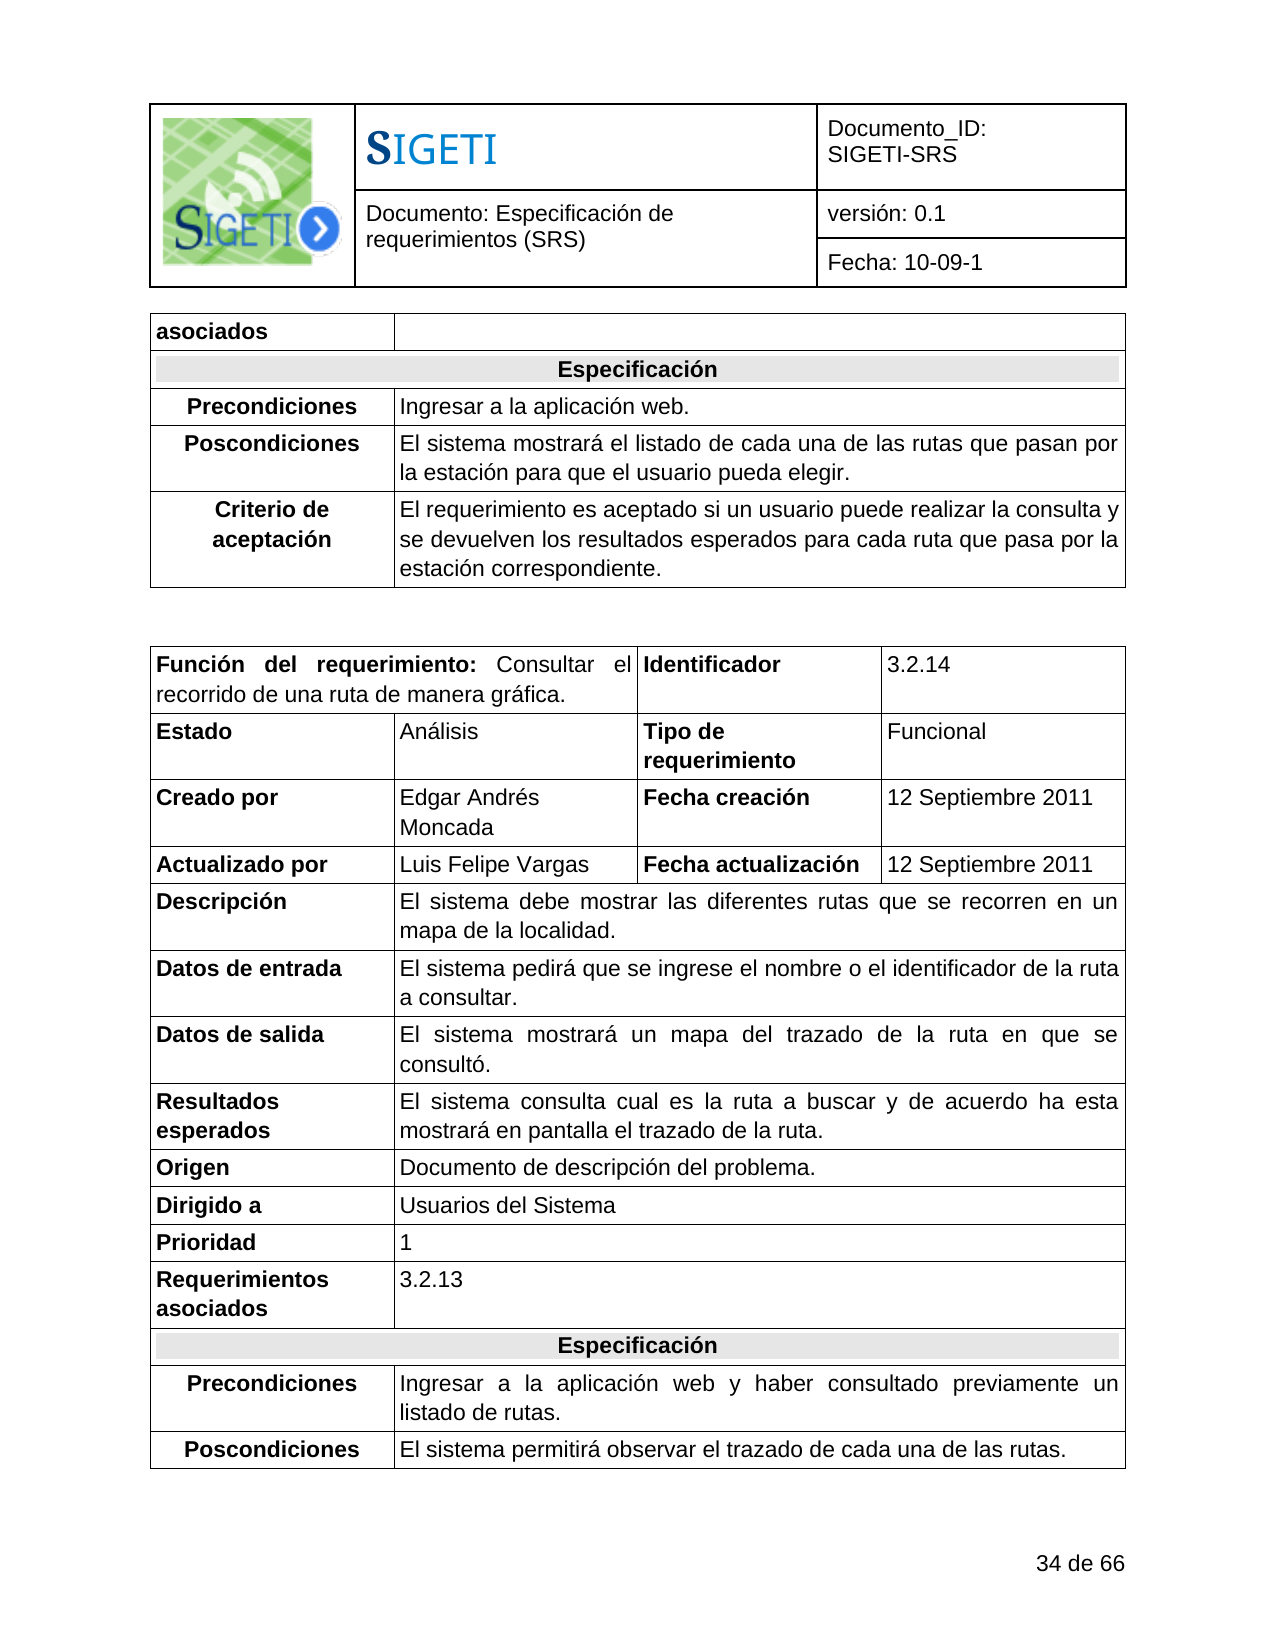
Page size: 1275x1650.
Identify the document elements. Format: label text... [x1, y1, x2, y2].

table_cell Usuarios del Sistema [395, 1187, 1125, 1224]
table_cell El requerimiento es aceptado si un usuario puede realizar la consulta y se devuelven los resultados esperados para cada ruta que pasa por la estación correspondiente. [395, 492, 1125, 587]
table_cell El sistema debe mostrar las diferentes rutas que se recorren en un mapa de la localidad. [395, 884, 1125, 949]
table_cell Creado por [151, 780, 394, 846]
table_cell El sistema mostrará el listado de cada una de las rutas que pasan por la estación para que el usuario pueda elegir. [395, 426, 1125, 491]
table_header Identificador [638, 647, 881, 713]
table_cell Ingresar a la aplicación web y haber consultado previamente un listado de rutas. [395, 1366, 1125, 1431]
table_cell 12 Septiembre 2011 [882, 780, 1125, 846]
table_cell Actualizado por [151, 847, 394, 883]
table_cell asociados [151, 314, 394, 350]
table_cell Criterio de aceptación [151, 492, 394, 587]
table_cell Poscondiciones [151, 1432, 394, 1468]
table_cell El sistema permitirá observar el trazado de cada una de las rutas. [395, 1432, 1125, 1468]
table_cell Estado [151, 714, 394, 779]
picture [162, 118, 343, 266]
table_cell El sistema mostrará un mapa del trazado de la ruta en que se consultó. [395, 1017, 1125, 1083]
table_cell Dirigido a [151, 1187, 394, 1224]
table_cell El sistema consulta cual es la ruta a buscar y de acuerdo ha esta mostrará en pantalla el trazado de la ruta. [395, 1084, 1125, 1149]
table_cell Documento de descripción del problema. [395, 1150, 1125, 1186]
table_cell Requerimientos asociados [151, 1262, 394, 1327]
table_cell Edgar Andrés Moncada [395, 780, 637, 846]
table_cell El sistema pedirá que se ingrese el nombre o el identificador de la ruta a consultar. [395, 951, 1125, 1016]
table_cell Descripción [151, 884, 394, 949]
table_cell Fecha creación [638, 780, 881, 846]
table_cell Fecha actualización [638, 847, 881, 883]
table_cell Luis Felipe Vargas [395, 847, 637, 883]
table_cell Ingresar a la aplicación web. [395, 389, 1125, 425]
table_cell Especificación [151, 351, 1125, 388]
table_cell Tipo de requerimiento [638, 714, 881, 779]
table_cell Precondiciones [151, 1366, 394, 1431]
table_cell Datos de entrada [151, 951, 394, 1016]
table_cell [395, 314, 1125, 350]
table_cell 1 [395, 1225, 1125, 1261]
table_cell Datos de salida [151, 1017, 394, 1083]
table_header Función del requerimiento: Consultar el recorrido de una ruta de manera gráfica. [151, 647, 637, 713]
table_cell Precondiciones [151, 389, 394, 425]
table_header 3.2.14 [882, 647, 1125, 713]
table_cell Resultados esperados [151, 1084, 394, 1149]
table_cell 3.2.13 [395, 1262, 1125, 1327]
table_cell Poscondiciones [151, 426, 394, 491]
table_cell Análisis [395, 714, 637, 779]
table_cell Funcional [882, 714, 1125, 779]
table_cell 12 Septiembre 2011 [882, 847, 1125, 883]
table_cell Prioridad [151, 1225, 394, 1261]
table_cell Origen [151, 1150, 394, 1186]
table_cell Especificación [151, 1329, 1125, 1364]
